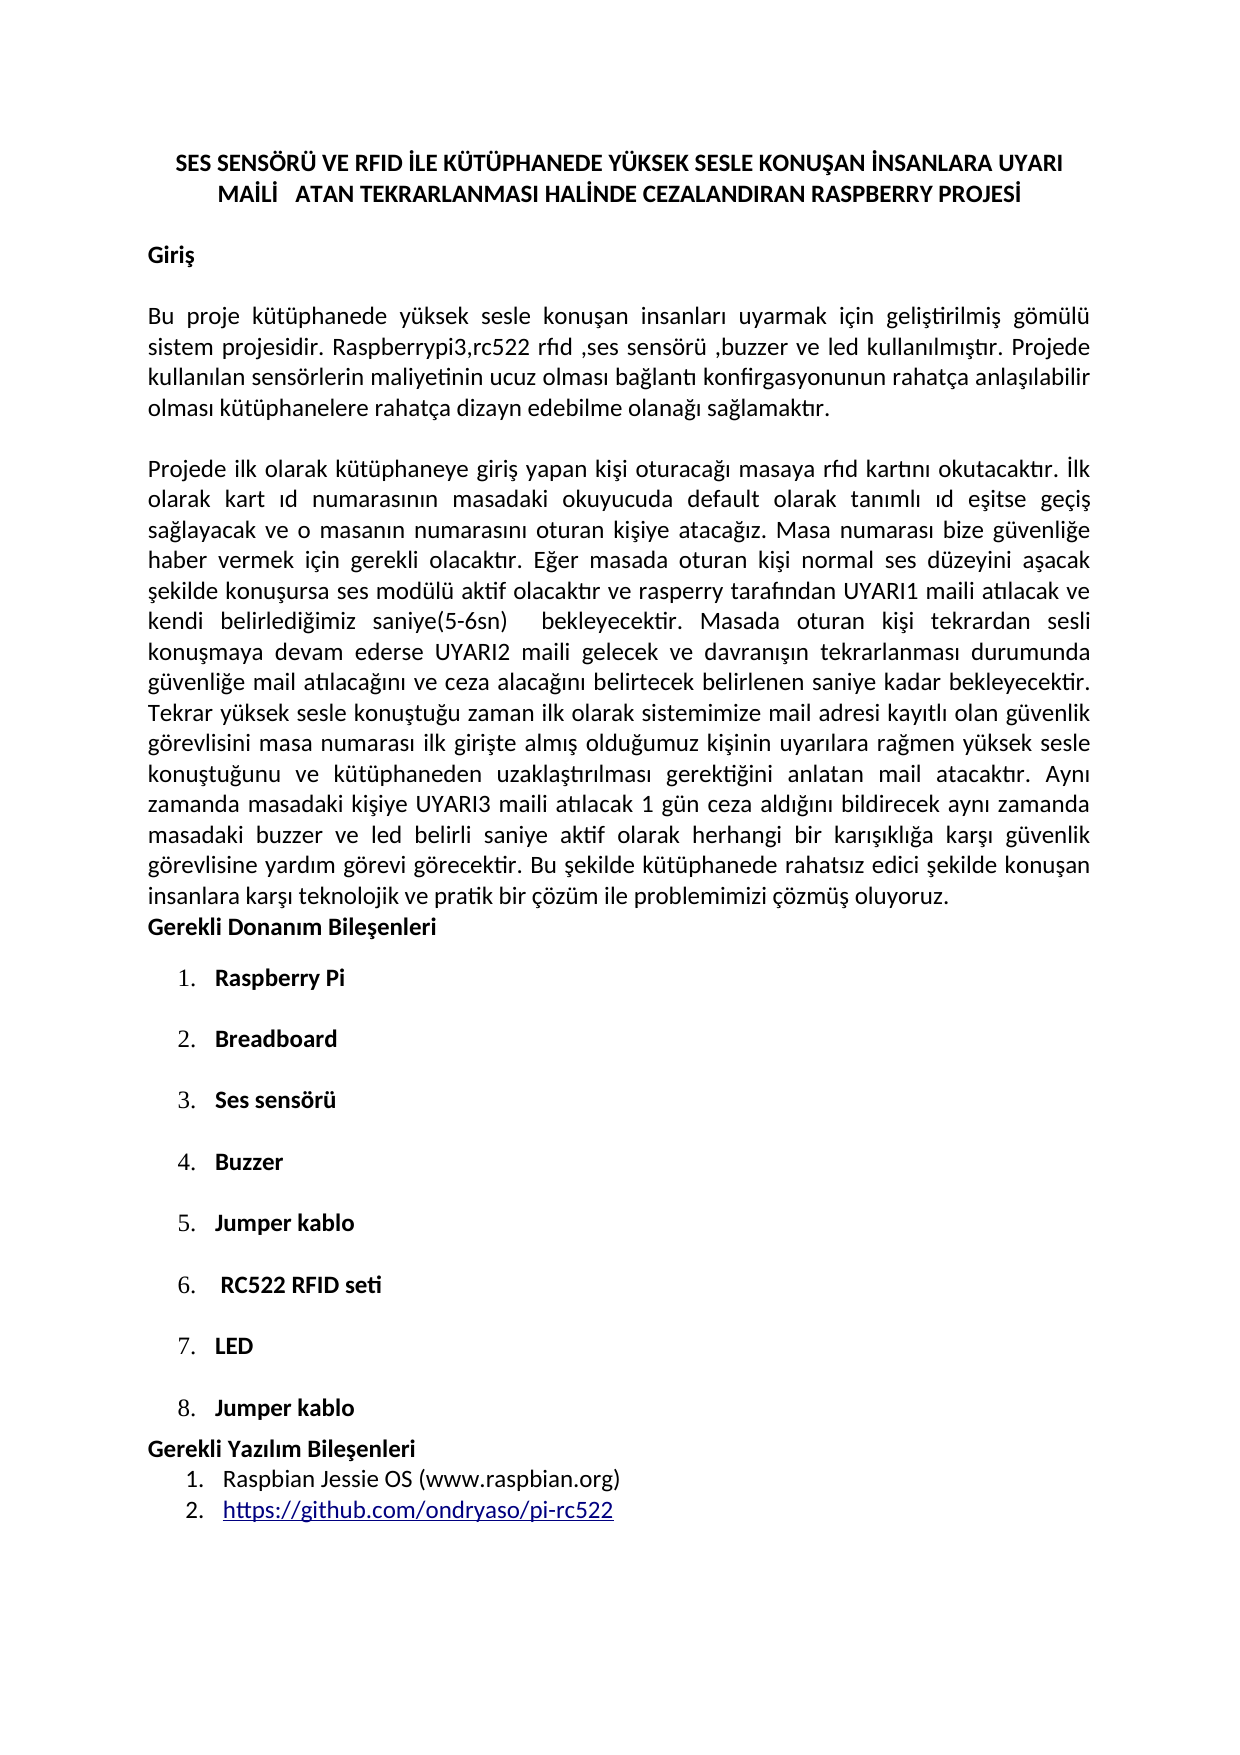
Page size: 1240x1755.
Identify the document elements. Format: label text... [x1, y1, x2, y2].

list Buzzer [177, 1136, 1092, 1177]
text Gerekli Donanım Bileşenleri [148, 911, 1092, 941]
text Projede ilk olarak kütüphaneye giriş yapan kişi oturacağı masaya rfıd kartını okutacaktır. İlk olarak kart ıd numarasının masadaki okuyucuda default olarak tanımlı ıd eşitse geçiş sağlayacak ve o masanın numarasını oturan kişiye atacağız. Masa numarası bize güvenliğe haber vermek için gerekli olacaktır. Eğer masada oturan kişi normal ses düzeyini aşacak şekilde konuşursa ses modülü aktif olacaktır ve rasperry tarafından UYARI1 maili atılacak ve kendi belirlediğimiz saniye(5-6sn) bekleyecektir. Masada oturan kişi tekrardan sesli konuşmaya devam ederse UYARI2 maili gelecek ve davranışın tekrarlanması durumunda güvenliğe mail atılacağını ve ceza alacağını belirtecek belirlenen saniye kadar bekleyecektir. Tekrar yüksek sesle konuştuğu zaman ilk olarak sistemimize mail adresi kayıtlı olan güvenlik görevlisini masa numarası ilk girişte almış olduğumuz kişinin uyarılara rağmen yüksek sesle konuştuğunu ve kütüphaneden uzaklaştırılması gerektiğini anlatan mail atacaktır. Aynı zamanda masadaki kişiye UYARI3 maili atılacak 1 gün ceza aldığını bildirecek aynı zamanda masadaki buzzer ve led belirli saniye aktif olarak herhangi bir karışıklığa karşı güvenlik görevlisine yardım görevi görecektir. Bu şekilde kütüphanede rahatsız edici şekilde konuşan insanlara karşı teknolojik ve pratik bir çözüm ile problemimizi çözmüş oluyoruz. [148, 453, 1092, 911]
list Jumper kablo [177, 1197, 1092, 1238]
list Jumper kablo [177, 1382, 1092, 1422]
text Giriş [148, 239, 1092, 270]
list https://github.com/ondryaso/pi-rc522 [185, 1494, 1092, 1524]
text Bu proje kütüphanede yüksek sesle konuşan insanları uyarmak için geliştirilmiş gömülü sistem projesidir. Raspberrypi3,rc522 rfıd ,ses sensörü ,buzzer ve led kullanılmıştır. Projede kullanılan sensörlerin maliyetinin ucuz olması bağlantı konfirgasyonunun rahatça anlaşılabilir olması kütüphanelere rahatça dizayn edebilme olanağı sağlamaktır. [148, 300, 1092, 422]
list RC522 RFID seti [177, 1259, 1092, 1299]
list Breadboard [177, 1013, 1092, 1054]
list LED [177, 1320, 1092, 1361]
list Raspberry Pi [177, 952, 1092, 992]
text Gerekli Yazılım Bileşenleri [148, 1433, 1092, 1463]
text SES SENSÖRÜ VE RFID İLE KÜTÜPHANEDE YÜKSEK SESLE KONUŞAN İNSANLARA UYARI MAİLİ ATAN TEKRARLANMASI HALİNDE CEZALANDIRAN RASPBERRY PROJESİ [148, 148, 1092, 209]
list Raspbian Jessie OS (www.raspbian.org) [185, 1463, 1092, 1494]
list Ses sensörü [177, 1074, 1092, 1115]
